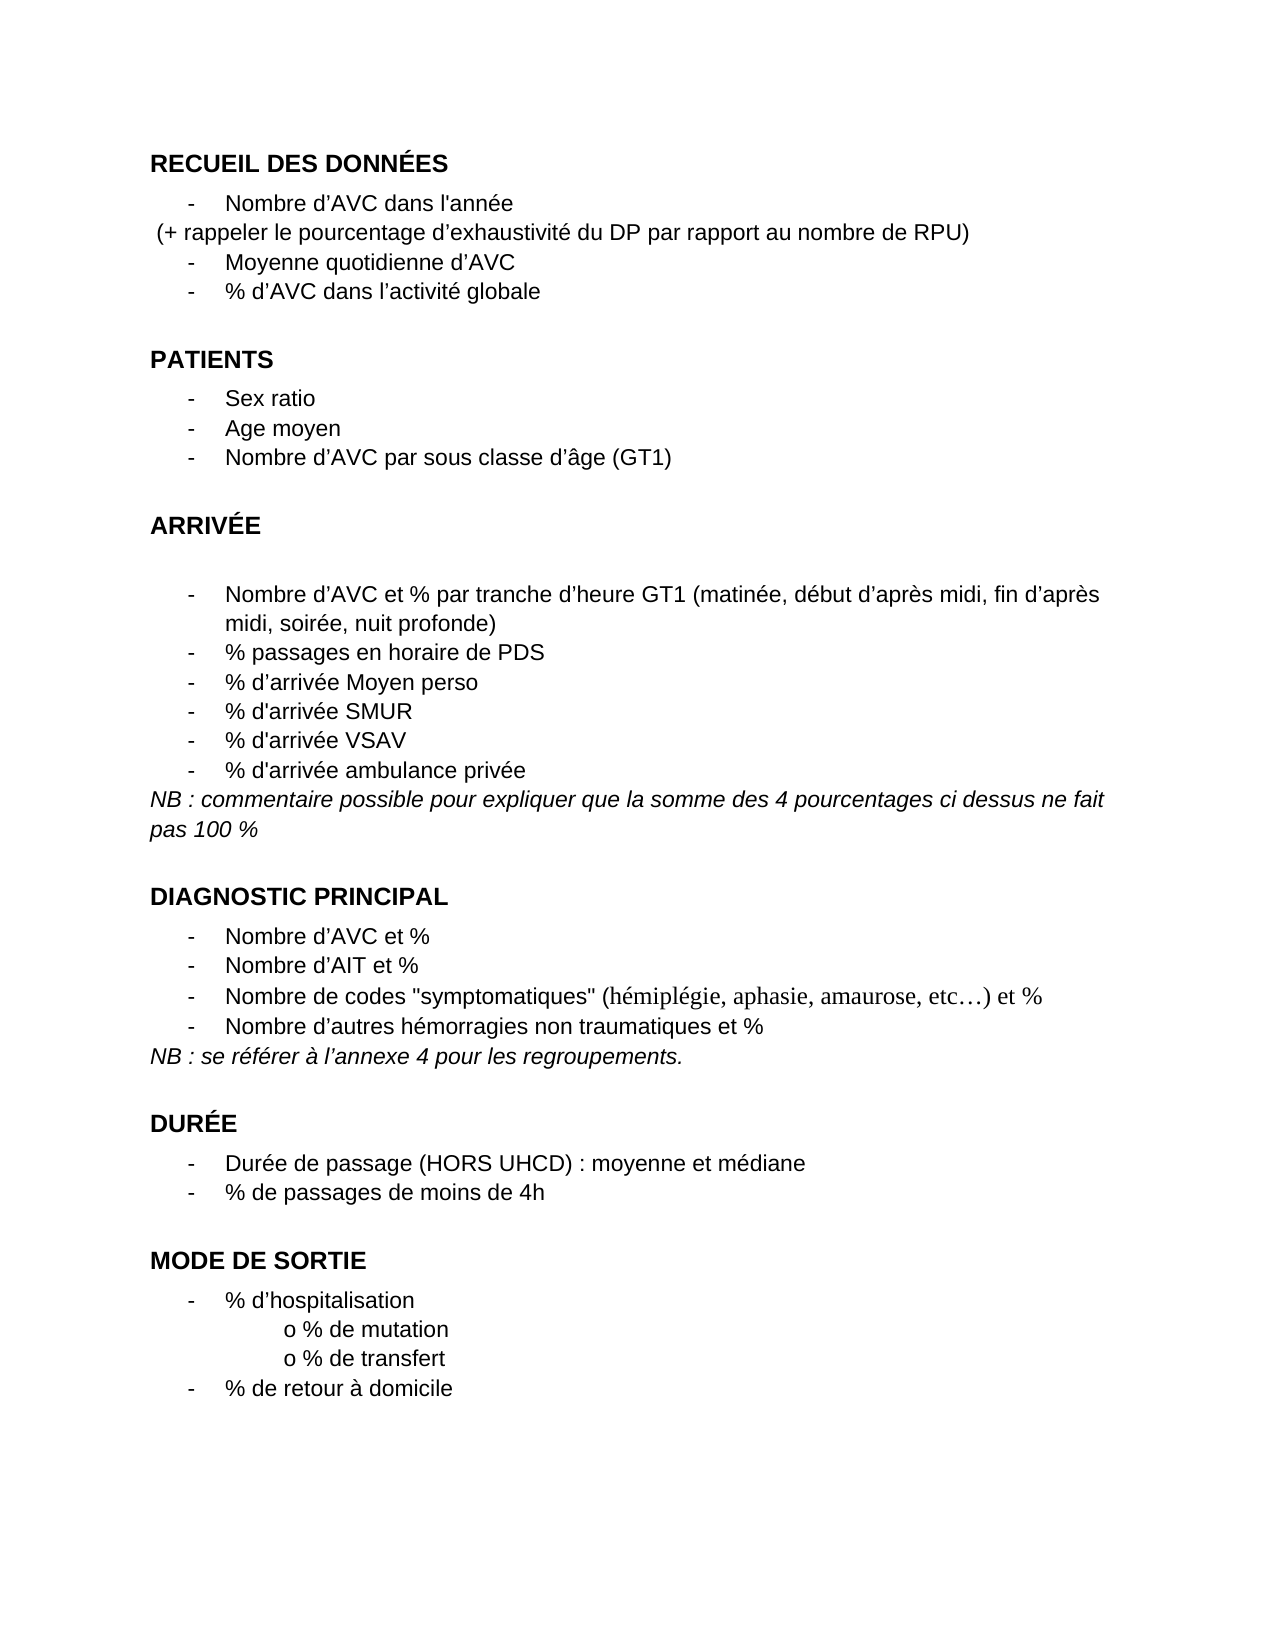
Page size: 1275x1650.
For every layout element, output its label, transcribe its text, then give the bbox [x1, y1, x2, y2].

list Nombre d’AVC et % [187, 923, 1125, 949]
list Nombre de codes "symptomatiques" (hémiplégie, aphasie, amaurose, etc…) et % [187, 982, 1125, 1010]
list Nombre d’AIT et % [187, 953, 1125, 978]
list % d'arrivée VSAV [187, 728, 1125, 754]
list Nombre d’autres hémorragies non traumatiques et % [187, 1014, 1125, 1040]
list Durée de passage (HORS UHCD) : moyenne et médiane [187, 1151, 1125, 1176]
text NB : se référer à l’annexe 4 pour les regroupements. [150, 1043, 1125, 1069]
subtitle RECUEIL DES DONNÉES [150, 150, 1125, 178]
subtitle ARRIVÉE [150, 511, 1125, 539]
text NB : commentaire possible pour expliquer que la somme des 4 pourcentages ci dessus ne fait pas 100 % [150, 787, 1125, 842]
list Age moyen [187, 415, 1125, 441]
list % d’hospitalisation [187, 1287, 1125, 1313]
list % d'arrivée ambulance privée [187, 757, 1125, 783]
text (+ rappeler le pourcentage d’exhaustivité du DP par rapport au nombre de RPU) [150, 220, 1125, 245]
list Sex ratio [187, 386, 1125, 411]
list % d’arrivée Moyen perso [187, 669, 1125, 695]
subtitle MODE DE SORTIE [150, 1247, 1125, 1275]
text o % de mutation [283, 1317, 1125, 1342]
list Nombre d’AVC dans l'année [187, 190, 1125, 216]
text o % de transfert [283, 1346, 1125, 1372]
list Moyenne quotidienne d’AVC [187, 249, 1125, 275]
subtitle DIAGNOSTIC PRINCIPAL [150, 883, 1125, 911]
list Nombre d’AVC par sous classe d’âge (GT1) [187, 444, 1125, 470]
subtitle PATIENTS [150, 345, 1125, 373]
list % de retour à domicile [187, 1376, 1125, 1401]
list % d'arrivée SMUR [187, 699, 1125, 724]
list Nombre d’AVC et % par tranche d’heure GT1 (matinée, début d’après midi, fin d’après midi, soirée, nuit profonde) [187, 581, 1125, 636]
list % d’AVC dans l’activité globale [187, 278, 1125, 304]
subtitle DURÉE [150, 1110, 1125, 1138]
list % passages en horaire de PDS [187, 640, 1125, 666]
list % de passages de moins de 4h [187, 1180, 1125, 1206]
